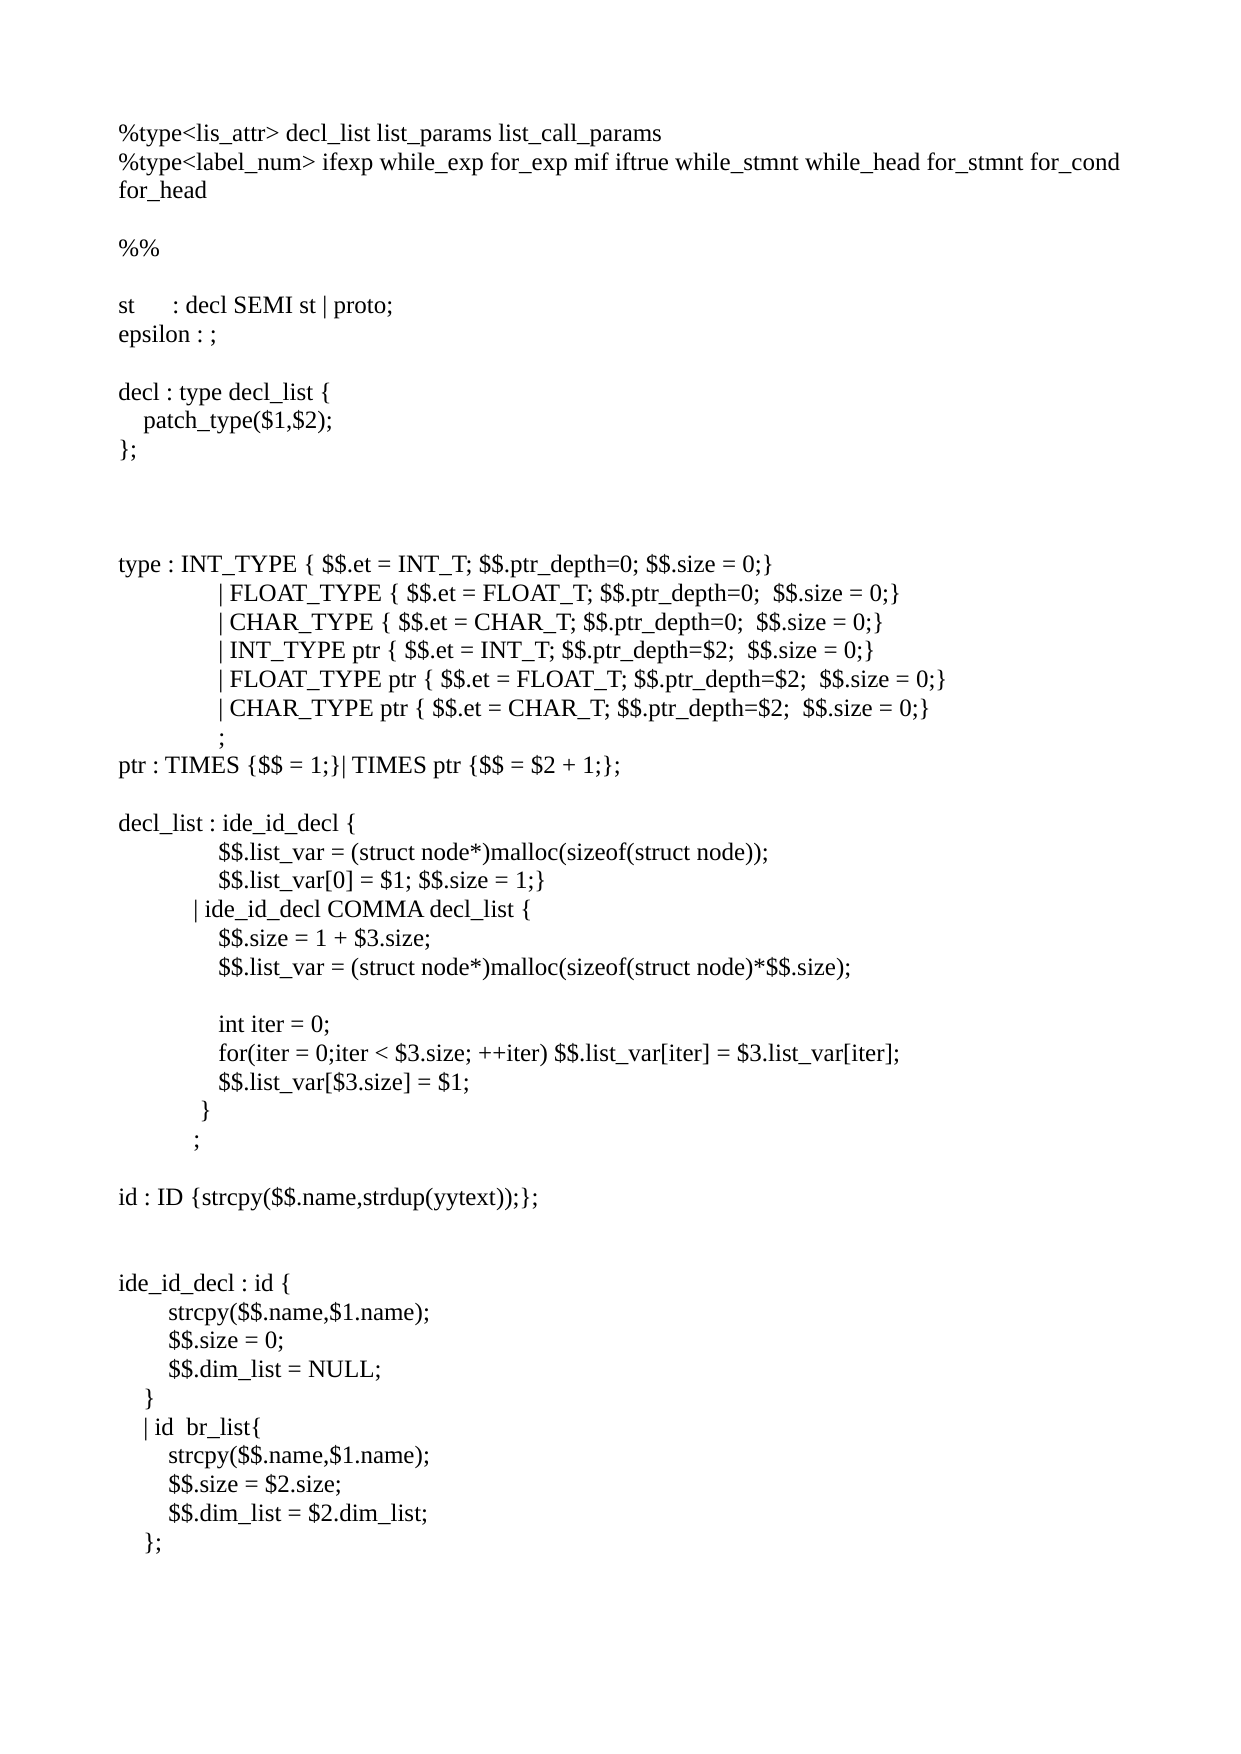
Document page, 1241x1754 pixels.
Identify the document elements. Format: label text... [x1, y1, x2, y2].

text decl : type decl_list { [118, 377, 1122, 406]
text } [118, 1383, 1122, 1412]
text %type<lis_attr> decl_list list_params list_call_params [118, 118, 1122, 147]
text ; [118, 1124, 1122, 1153]
text for(iter = 0;iter < $3.size; ++iter) $$.list_var[iter] = $3.list_var[iter]; [118, 1038, 1122, 1067]
text $$.list_var = (struct node*)malloc(sizeof(struct node)*$$.size); [118, 952, 1122, 981]
text int iter = 0; [118, 1009, 1122, 1038]
text id : ID {strcpy($$.name,strdup(yytext));}; [118, 1182, 1122, 1211]
text $$.list_var = (struct node*)malloc(sizeof(struct node)); [118, 837, 1122, 866]
text %type<label_num> ifexp while_exp for_exp mif iftrue while_stmnt while_head for_stmnt for_cond for_head [118, 147, 1122, 204]
text %% [118, 233, 1122, 262]
text }; [118, 434, 1122, 463]
text $$.size = $2.size; [118, 1469, 1122, 1498]
text | CHAR_TYPE ptr { $$.et = CHAR_T; $$.ptr_depth=$2; $$.size = 0;} [118, 693, 1122, 722]
text $$.list_var[$3.size] = $1; [118, 1067, 1122, 1096]
text strcpy($$.name,$1.name); [118, 1297, 1122, 1326]
text ide_id_decl : id { [118, 1268, 1122, 1297]
text st : decl SEMI st | proto; [118, 291, 1122, 319]
text decl_list : ide_id_decl { [118, 808, 1122, 837]
text | INT_TYPE ptr { $$.et = INT_T; $$.ptr_depth=$2; $$.size = 0;} [118, 636, 1122, 664]
text | FLOAT_TYPE { $$.et = FLOAT_T; $$.ptr_depth=0; $$.size = 0;} [118, 578, 1122, 607]
text epsilon : ; [118, 319, 1122, 348]
text patch_type($1,$2); [118, 406, 1122, 434]
text type : INT_TYPE { $$.et = INT_T; $$.ptr_depth=0; $$.size = 0;} [118, 549, 1122, 578]
text ; [118, 722, 1122, 751]
text | FLOAT_TYPE ptr { $$.et = FLOAT_T; $$.ptr_depth=$2; $$.size = 0;} [118, 664, 1122, 693]
text | id br_list{ [118, 1412, 1122, 1441]
text }; [118, 1527, 1122, 1556]
text $$.size = 1 + $3.size; [118, 923, 1122, 952]
text $$.list_var[0] = $1; $$.size = 1;} [118, 866, 1122, 894]
text strcpy($$.name,$1.name); [118, 1441, 1122, 1469]
text $$.dim_list = $2.dim_list; [118, 1498, 1122, 1527]
text $$.size = 0; [118, 1326, 1122, 1354]
text | ide_id_decl COMMA decl_list { [118, 894, 1122, 923]
text ptr : TIMES {$$ = 1;}| TIMES ptr {$$ = $2 + 1;}; [118, 751, 1122, 779]
text $$.dim_list = NULL; [118, 1354, 1122, 1383]
text } [118, 1096, 1122, 1124]
text | CHAR_TYPE { $$.et = CHAR_T; $$.ptr_depth=0; $$.size = 0;} [118, 607, 1122, 636]
